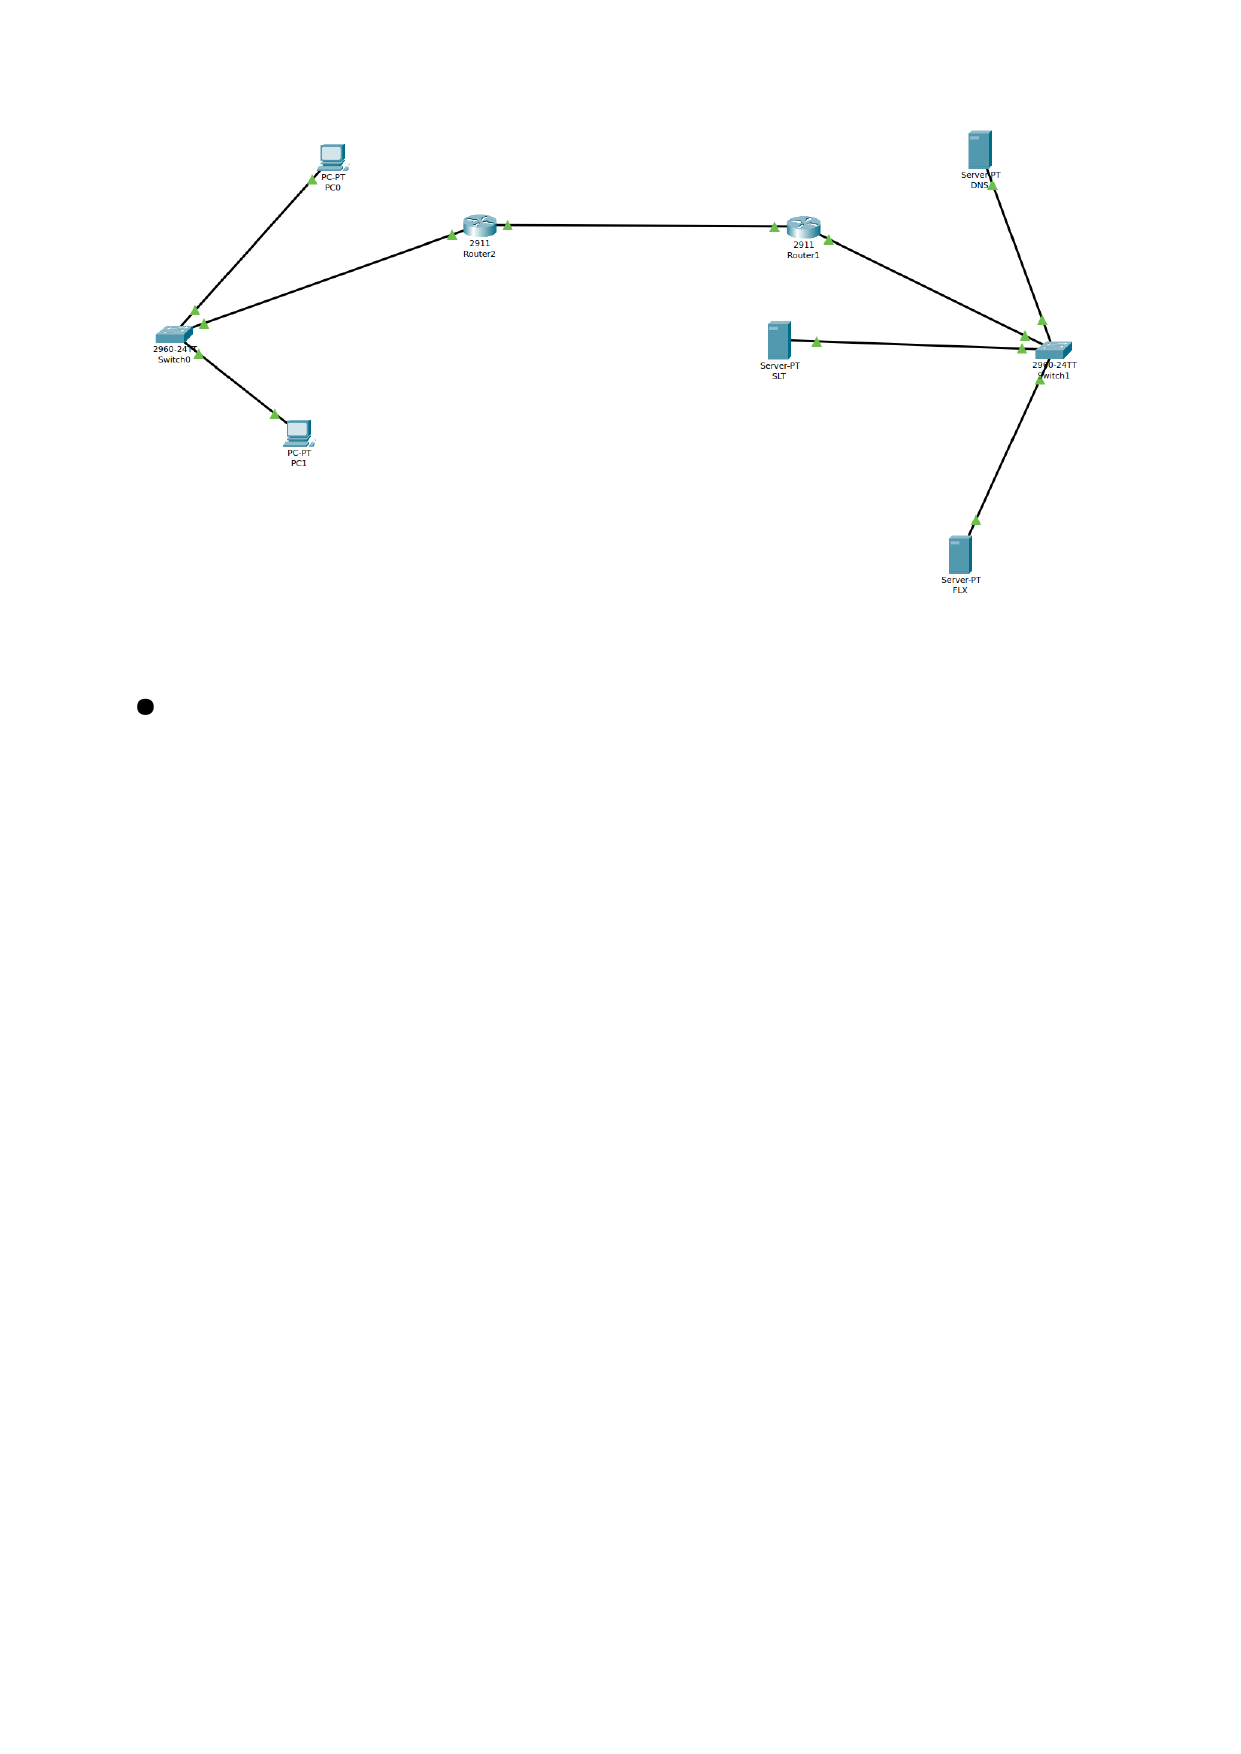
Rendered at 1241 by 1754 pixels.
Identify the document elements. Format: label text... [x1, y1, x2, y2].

picture [118, 118, 1123, 617]
text . [118, 617, 1122, 742]
